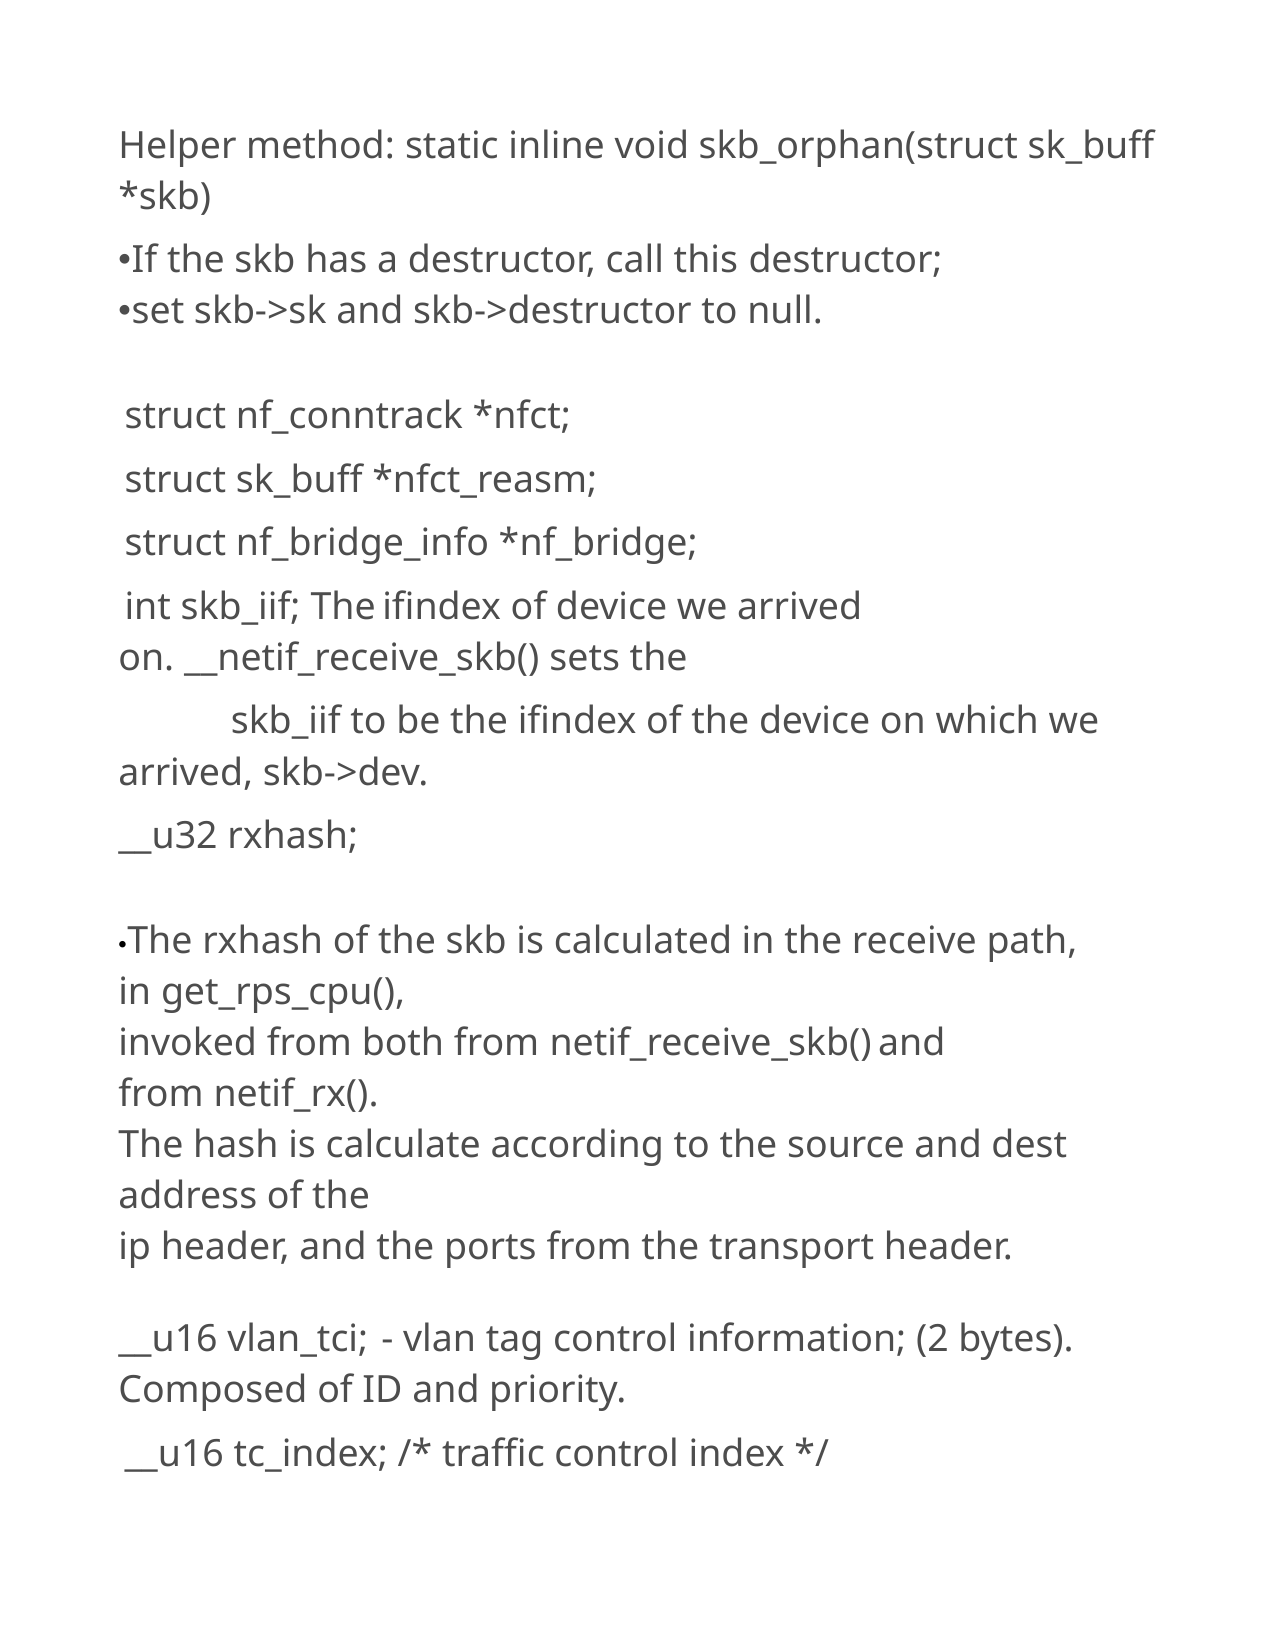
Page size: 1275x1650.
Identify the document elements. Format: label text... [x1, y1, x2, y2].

list The rxhash of the skb is calculated in the receive path, in get_rps_cpu(), invoked from both from netif_receive_skb() and from netif_rx(). The hash is calculate according to the source and dest address of the ip header, and the ports from the transport header. [118, 913, 1157, 1270]
text int skb_iif; The ifindex of device we arrived on. __netif_receive_skb() sets the [118, 579, 1157, 681]
text __u16 vlan_tci; - vlan tag control information; (2 bytes). Composed of ID and priority. [118, 1312, 1157, 1414]
text skb_iif to be the ifindex of the device on which we arrived, skb->dev. [118, 694, 1157, 796]
text struct nf_bridge_info *nf_bridge; [118, 516, 1157, 567]
list set skb->sk and skb->destructor to null. [118, 284, 1157, 335]
text Helper method: static inline void skb_orphan(struct sk_buff *skb) [118, 118, 1157, 220]
list If the skb has a destructor, call this destructor; [118, 233, 1157, 284]
text struct nf_conntrack *nfct; [118, 388, 1157, 439]
text __u32 rxhash; [118, 808, 1157, 859]
text __u16 tc_index; /* traffic control index */ [118, 1426, 1157, 1477]
text struct sk_buff *nfct_reasm; [118, 452, 1157, 503]
